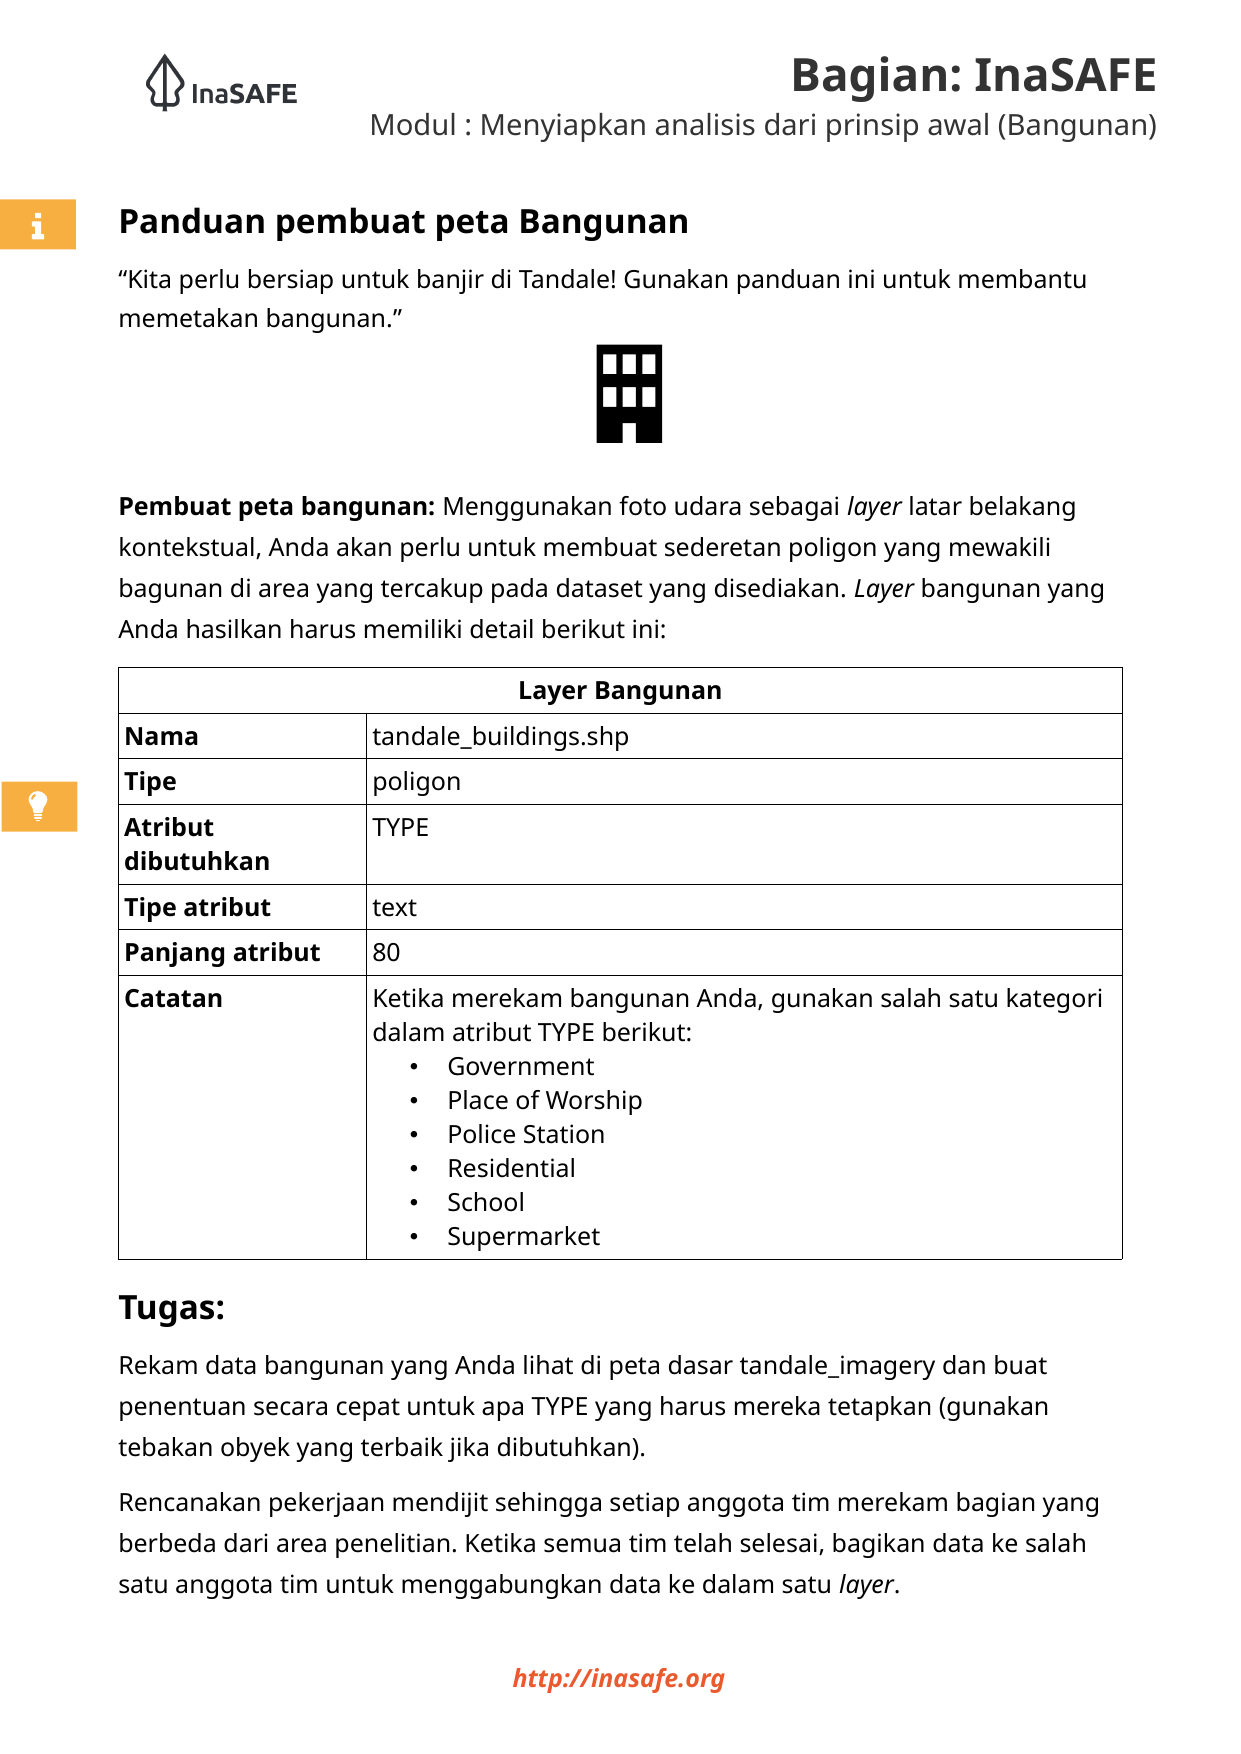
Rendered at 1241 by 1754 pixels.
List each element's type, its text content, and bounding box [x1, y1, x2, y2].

table_cell Atribut dibutuhkan [119, 805, 366, 883]
table_cell Tipe atribut [119, 885, 366, 929]
table_cell poligon [367, 759, 1122, 804]
table_cell tandale_buildings.shp [367, 714, 1122, 758]
table_cell text [367, 885, 1122, 929]
table_header Layer Bangunan [119, 668, 1122, 712]
picture [126, 35, 322, 131]
text Pembuat peta bangunan: Menggunakan foto udara sebagai layer latar belakang kontekstual, Anda akan perlu untuk membuat sederetan poligon yang mewakili bagunan di area yang tercakup pada dataset yang disediakan. Layer bangunan yang Anda hasilkan harus memiliki detail berikut ini: [118, 489, 1122, 646]
table_cell Catatan [119, 976, 366, 1259]
table_cell Tipe [119, 759, 366, 804]
table_cell 80 [367, 930, 1122, 975]
table_cell Ketika merekam bangunan Anda, gunakan salah satu kategori dalam atribut TYPE berikut: Government Place of Worship Police Station Residential School Supermarket [367, 976, 1122, 1259]
text “Kita perlu bersiap untuk banjir di Tandale! Gunakan panduan ini untuk membantu memetakan bangunan.” [118, 262, 1122, 335]
table_cell Panjang atribut [119, 930, 366, 975]
subtitle Tugas: [118, 1284, 1122, 1329]
table_cell TYPE [367, 805, 1122, 883]
text Rencanakan pekerjaan mendijit sehingga setiap anggota tim merekam bagian yang berbeda dari area penelitian. Ketika semua tim telah selesai, bagikan data ke salah satu anggota tim untuk menggabungkan data ke dalam satu layer. [118, 1485, 1122, 1600]
subtitle Panduan pembuat peta Bangunan [118, 198, 1122, 243]
table_cell Nama [119, 714, 366, 758]
text Rekam data bangunan yang Anda lihat di peta dasar tandale_imagery dan buat penentuan secara cepat untuk apa TYPE yang harus mereka tetapkan (gunakan tebakan obyek yang terbaik jika dibutuhkan). [118, 1348, 1122, 1463]
